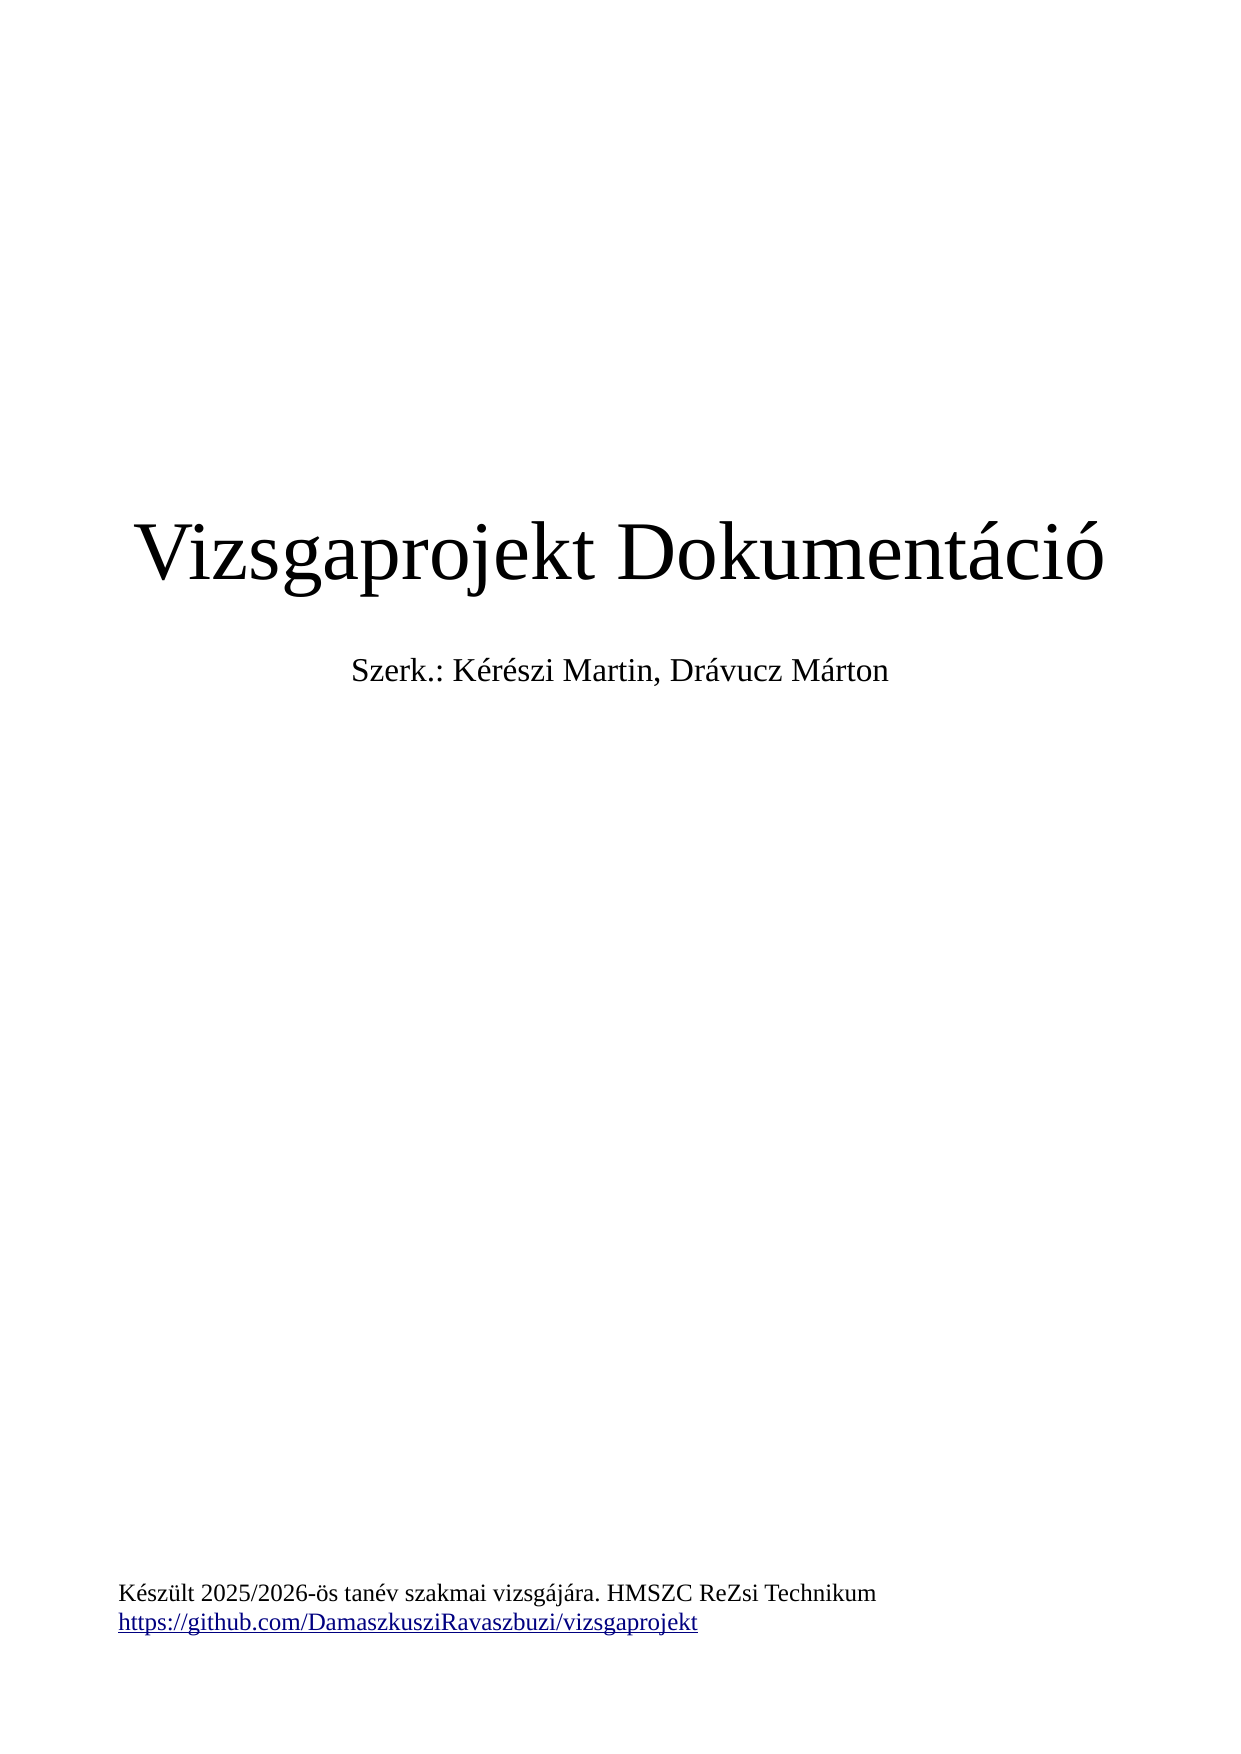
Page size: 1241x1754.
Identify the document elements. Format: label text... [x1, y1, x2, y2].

text Szerk.: Kérészi Martin, Drávucz Márton [118, 650, 1122, 688]
text Vizsgaprojekt Dokumentáció [118, 501, 1122, 597]
